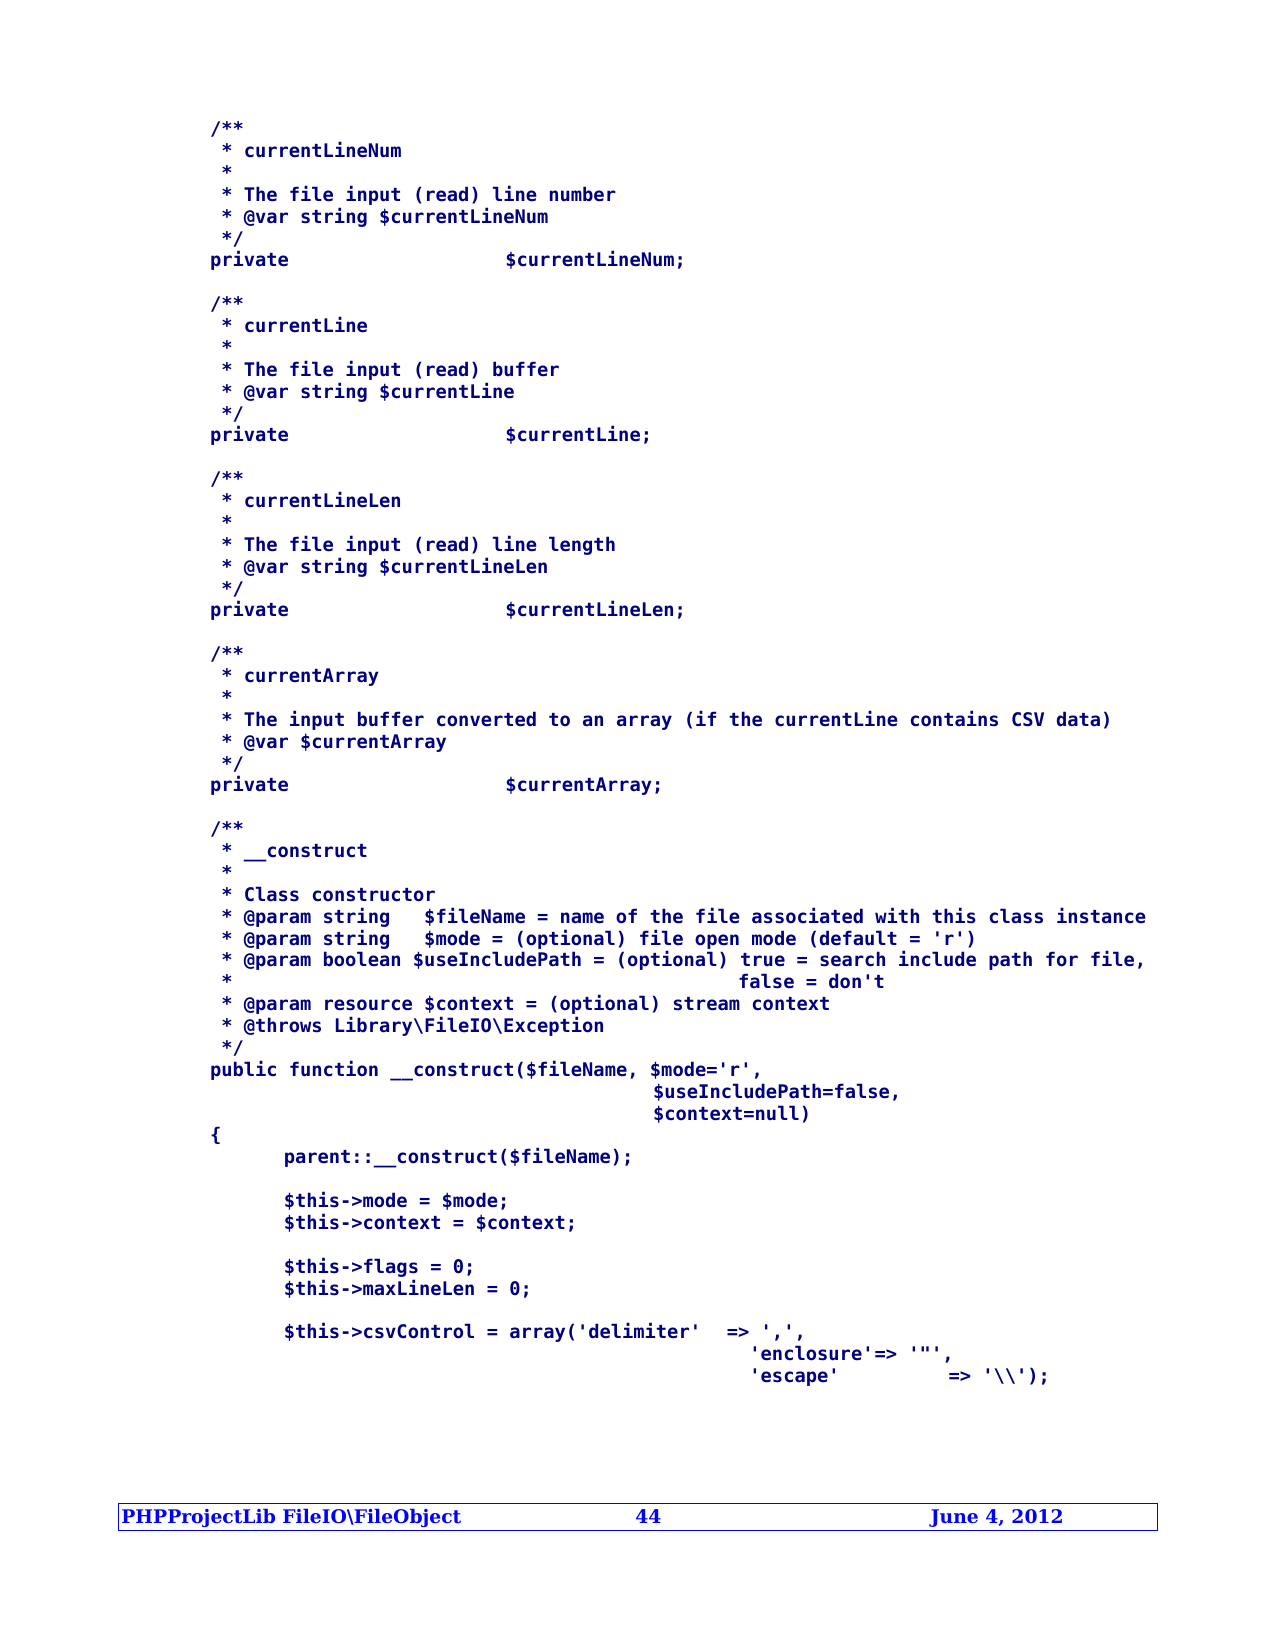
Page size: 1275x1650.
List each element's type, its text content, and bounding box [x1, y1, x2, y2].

list * @var string $currentLine [136, 381, 1157, 402]
list */ [136, 227, 1157, 249]
list */ [136, 577, 1157, 599]
list private $currentArray; [136, 774, 1157, 796]
list $useIncludePath=false, [136, 1081, 1157, 1102]
list * [136, 687, 1157, 709]
list * currentArray [136, 665, 1157, 687]
list /** [136, 118, 1157, 140]
list $this->maxLineLen = 0; [136, 1277, 1157, 1299]
list * currentLineLen [136, 490, 1157, 512]
list $this->mode = $mode; [136, 1190, 1157, 1212]
list */ [136, 402, 1157, 424]
list */ [136, 752, 1157, 774]
list private $currentLineLen; [136, 599, 1157, 621]
list * The file input (read) line number [136, 184, 1157, 206]
list 'enclosure' => '"', [136, 1343, 1157, 1365]
list * [136, 862, 1157, 884]
list * [136, 512, 1157, 534]
list * @throws Library\FileIO\Exception [136, 1015, 1157, 1037]
list * @param string $fileName = name of the file associated with this class instance [136, 906, 1157, 927]
list * [136, 162, 1157, 184]
list /** [136, 468, 1157, 490]
list /** [136, 643, 1157, 665]
list * Class constructor [136, 884, 1157, 906]
list * @param boolean $useIncludePath = (optional) true = search include path for file, [136, 949, 1157, 971]
list * @var string $currentLineLen [136, 556, 1157, 577]
list $this->context = $context; [136, 1212, 1157, 1234]
list * The file input (read) buffer [136, 359, 1157, 381]
list * @param resource $context = (optional) stream context [136, 993, 1157, 1015]
list { [136, 1124, 1157, 1146]
list $this->flags = 0; [136, 1256, 1157, 1277]
list * currentLineNum [136, 140, 1157, 162]
list * [136, 337, 1157, 359]
list parent::__construct($fileName); [136, 1146, 1157, 1168]
list * @param string $mode = (optional) file open mode (default = 'r') [136, 927, 1157, 949]
list /** [136, 293, 1157, 315]
list /** [136, 818, 1157, 840]
list * The input buffer converted to an array (if the currentLine contains CSV data) [136, 709, 1157, 731]
list * false = don't [136, 971, 1157, 993]
list * @var $currentArray [136, 731, 1157, 752]
list public function __construct($fileName, $mode='r', [136, 1059, 1157, 1081]
list $this->csvControl = array('delimiter' => ',', [136, 1321, 1157, 1343]
list private $currentLine; [136, 424, 1157, 446]
list private $currentLineNum; [136, 249, 1157, 271]
list * __construct [136, 840, 1157, 862]
list 'escape' => '\\'); [136, 1365, 1157, 1387]
list * currentLine [136, 315, 1157, 337]
list * The file input (read) line length [136, 534, 1157, 556]
list */ [136, 1037, 1157, 1059]
list $context=null) [136, 1102, 1157, 1124]
list * @var string $currentLineNum [136, 206, 1157, 227]
